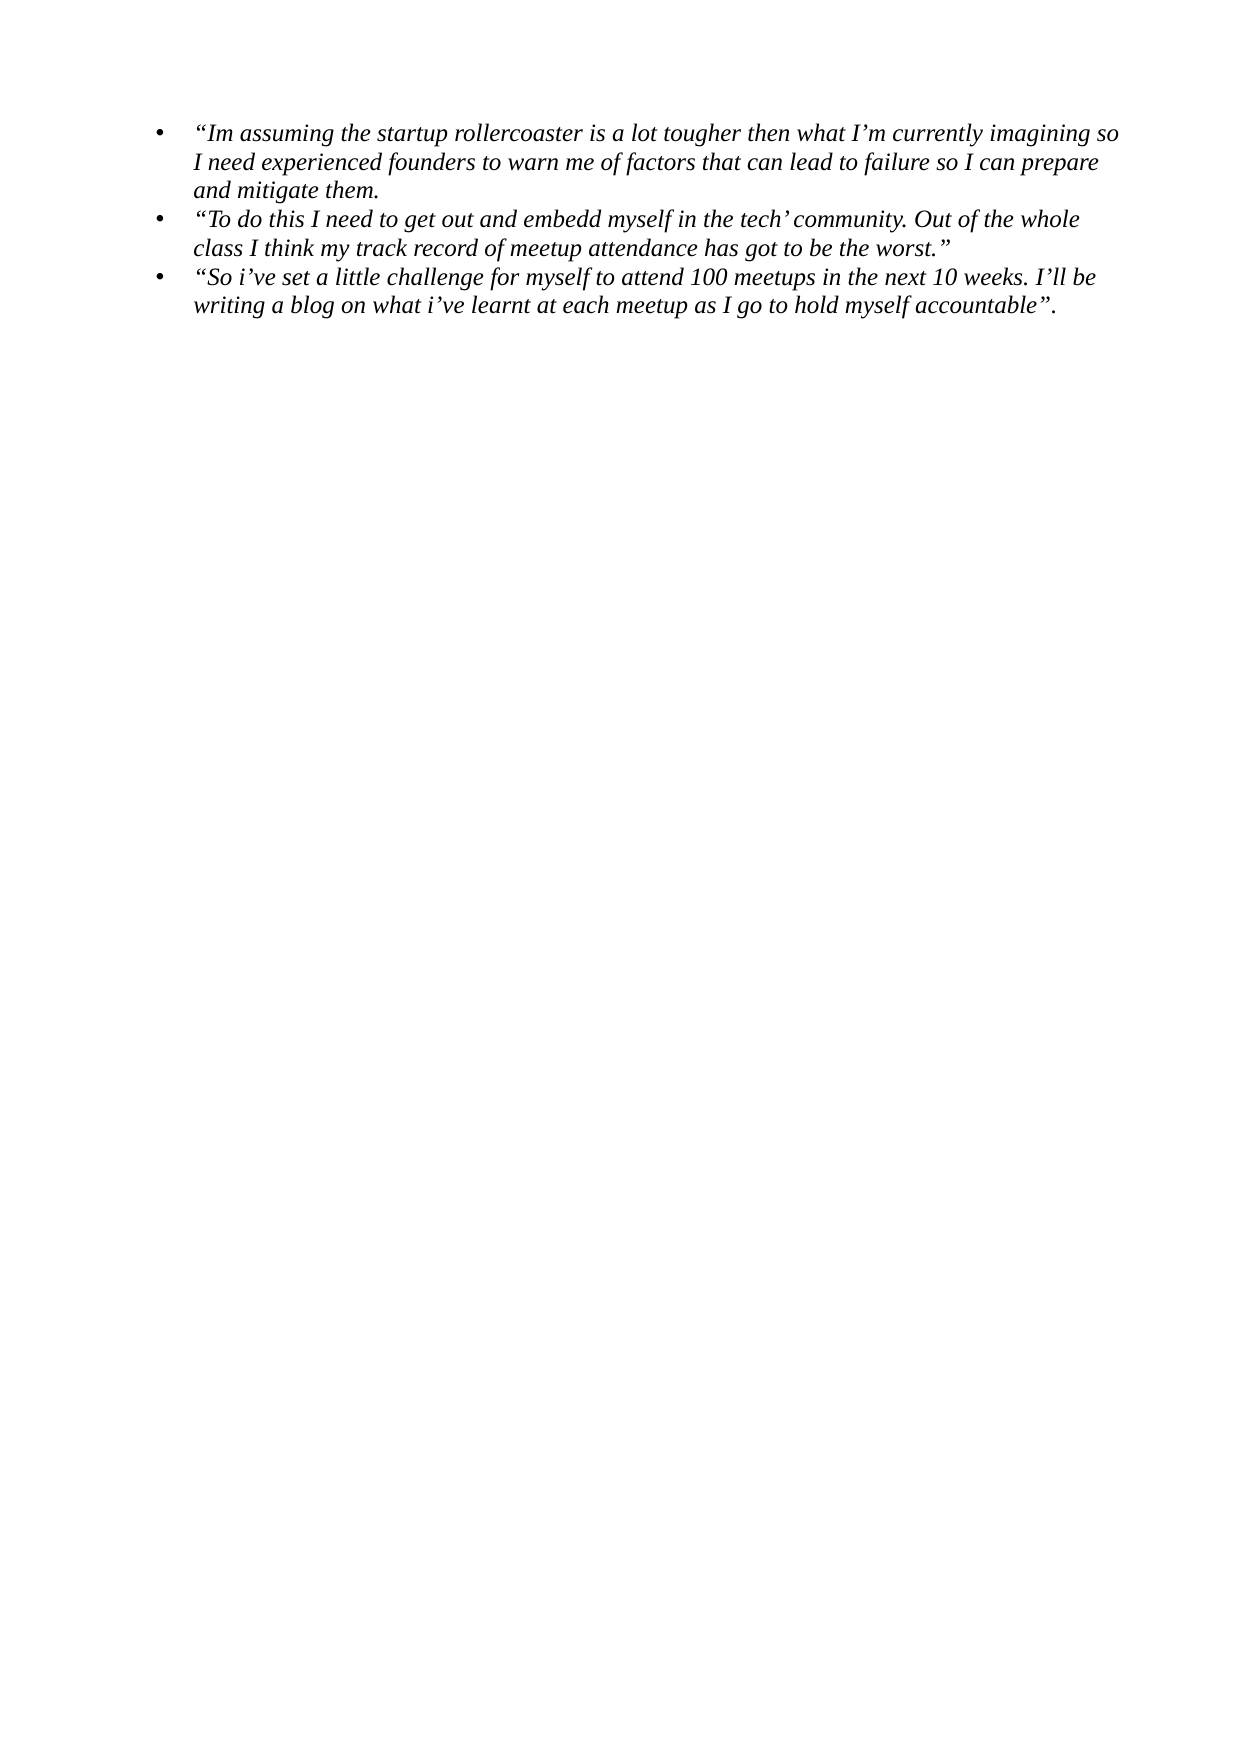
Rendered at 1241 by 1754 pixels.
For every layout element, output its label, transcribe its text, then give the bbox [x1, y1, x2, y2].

list “So i’ve set a little challenge for myself to attend 100 meetups in the next 10 weeks. I’ll be writing a blog on what i’ve learnt at each meetup as I go to hold myself accountable”. [156, 262, 1122, 319]
list “Im assuming the startup rollercoaster is a lot tougher then what I’m currently imagining so I need experienced founders to warn me of factors that can lead to failure so I can prepare and mitigate them. [156, 118, 1122, 204]
list “To do this I need to get out and embedd myself in the tech’ community. Out of the whole class I think my track record of meetup attendance has got to be the worst.” [156, 204, 1122, 262]
